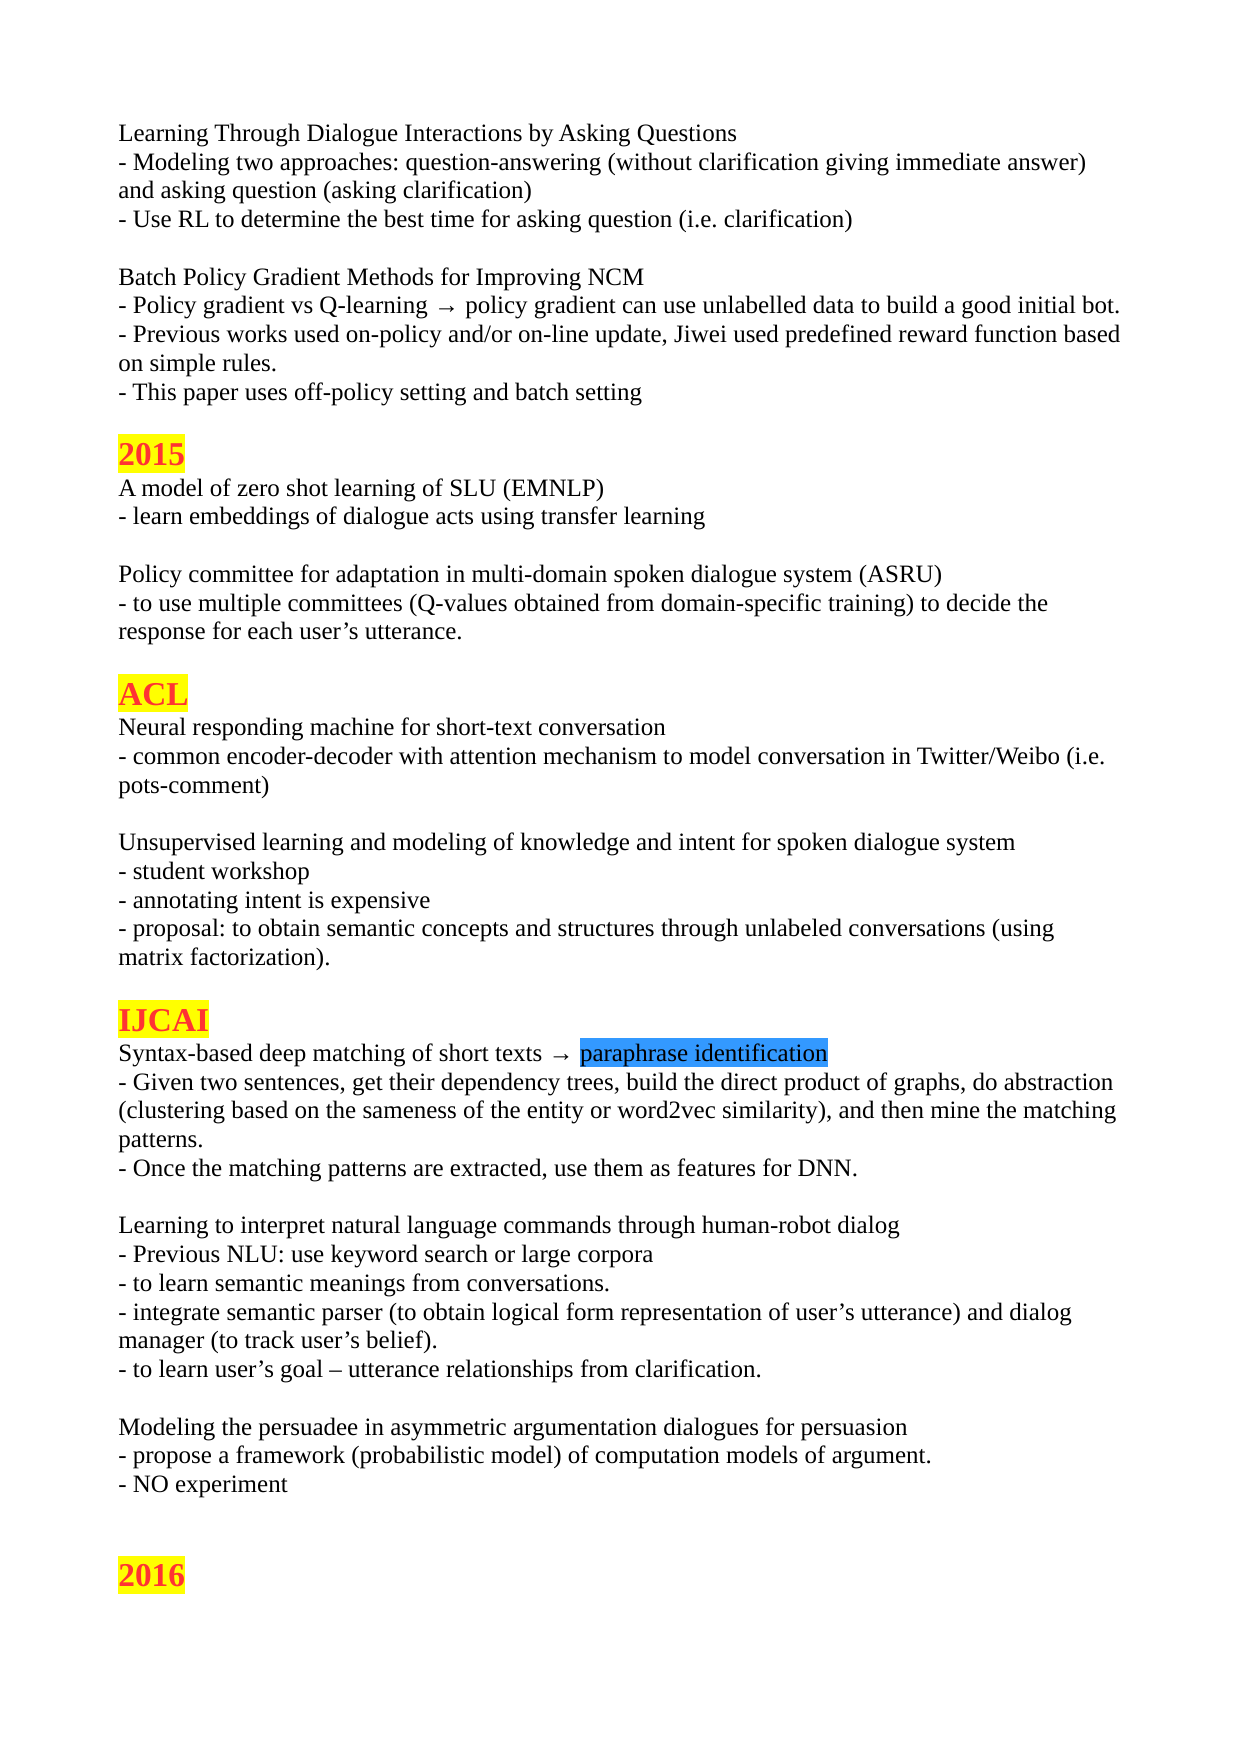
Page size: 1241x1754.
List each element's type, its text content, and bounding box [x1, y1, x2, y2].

text 2016 [118, 1556, 1122, 1594]
text Learning Through Dialogue Interactions by Asking Questions [118, 118, 1122, 147]
text - to learn user’s goal – utterance relationships from clarification. [118, 1354, 1122, 1383]
text - Once the matching patterns are extracted, use them as features for DNN. [118, 1153, 1122, 1182]
text IJCAI [118, 1000, 1122, 1038]
text - integrate semantic parser (to obtain logical form representation of user’s utterance) and dialog manager (to track user’s belief). [118, 1297, 1122, 1354]
text Learning to interpret natural language commands through human-robot dialog [118, 1211, 1122, 1239]
text - Given two sentences, get their dependency trees, build the direct product of graphs, do abstraction (clustering based on the sameness of the entity or word2vec similarity), and then mine the matching patterns. [118, 1067, 1122, 1153]
text - proposal: to obtain semantic concepts and structures through unlabeled conversations (using matrix factorization). [118, 913, 1122, 971]
text ACL [118, 674, 1122, 712]
text - Policy gradient vs Q-learning → policy gradient can use unlabelled data to build a good initial bot. [118, 291, 1122, 319]
text - to learn semantic meanings from conversations. [118, 1268, 1122, 1297]
text - Previous works used on-policy and/or on-line update, Jiwei used predefined reward function based on simple rules. [118, 319, 1122, 377]
text Neural responding machine for short-text conversation [118, 712, 1122, 741]
text - NO experiment [118, 1469, 1122, 1498]
text - Use RL to determine the best time for asking question (i.e. clarification) [118, 204, 1122, 233]
text 2015 [118, 434, 1122, 473]
text - propose a framework (probabilistic model) of computation models of argument. [118, 1441, 1122, 1469]
text - student workshop [118, 856, 1122, 885]
text Modeling the persuadee in asymmetric argumentation dialogues for persuasion [118, 1412, 1122, 1441]
text - Previous NLU: use keyword search or large corpora [118, 1239, 1122, 1268]
text Policy committee for adaptation in multi-domain spoken dialogue system (ASRU) [118, 559, 1122, 588]
text - learn embeddings of dialogue acts using transfer learning [118, 501, 1122, 530]
text - to use multiple committees (Q-values obtained from domain-specific training) to decide the response for each user’s utterance. [118, 588, 1122, 645]
text - annotating intent is expensive [118, 885, 1122, 913]
text - This paper uses off-policy setting and batch setting [118, 377, 1122, 406]
text - Modeling two approaches: question-answering (without clarification giving immediate answer) and asking question (asking clarification) [118, 147, 1122, 204]
text Syntax-based deep matching of short texts → paraphrase identification [118, 1038, 1122, 1067]
text Batch Policy Gradient Methods for Improving NCM [118, 262, 1122, 291]
text Unsupervised learning and modeling of knowledge and intent for spoken dialogue system [118, 827, 1122, 856]
text A model of zero shot learning of SLU (EMNLP) [118, 473, 1122, 501]
text - common encoder-decoder with attention mechanism to model conversation in Twitter/Weibo (i.e. pots-comment) [118, 741, 1122, 798]
